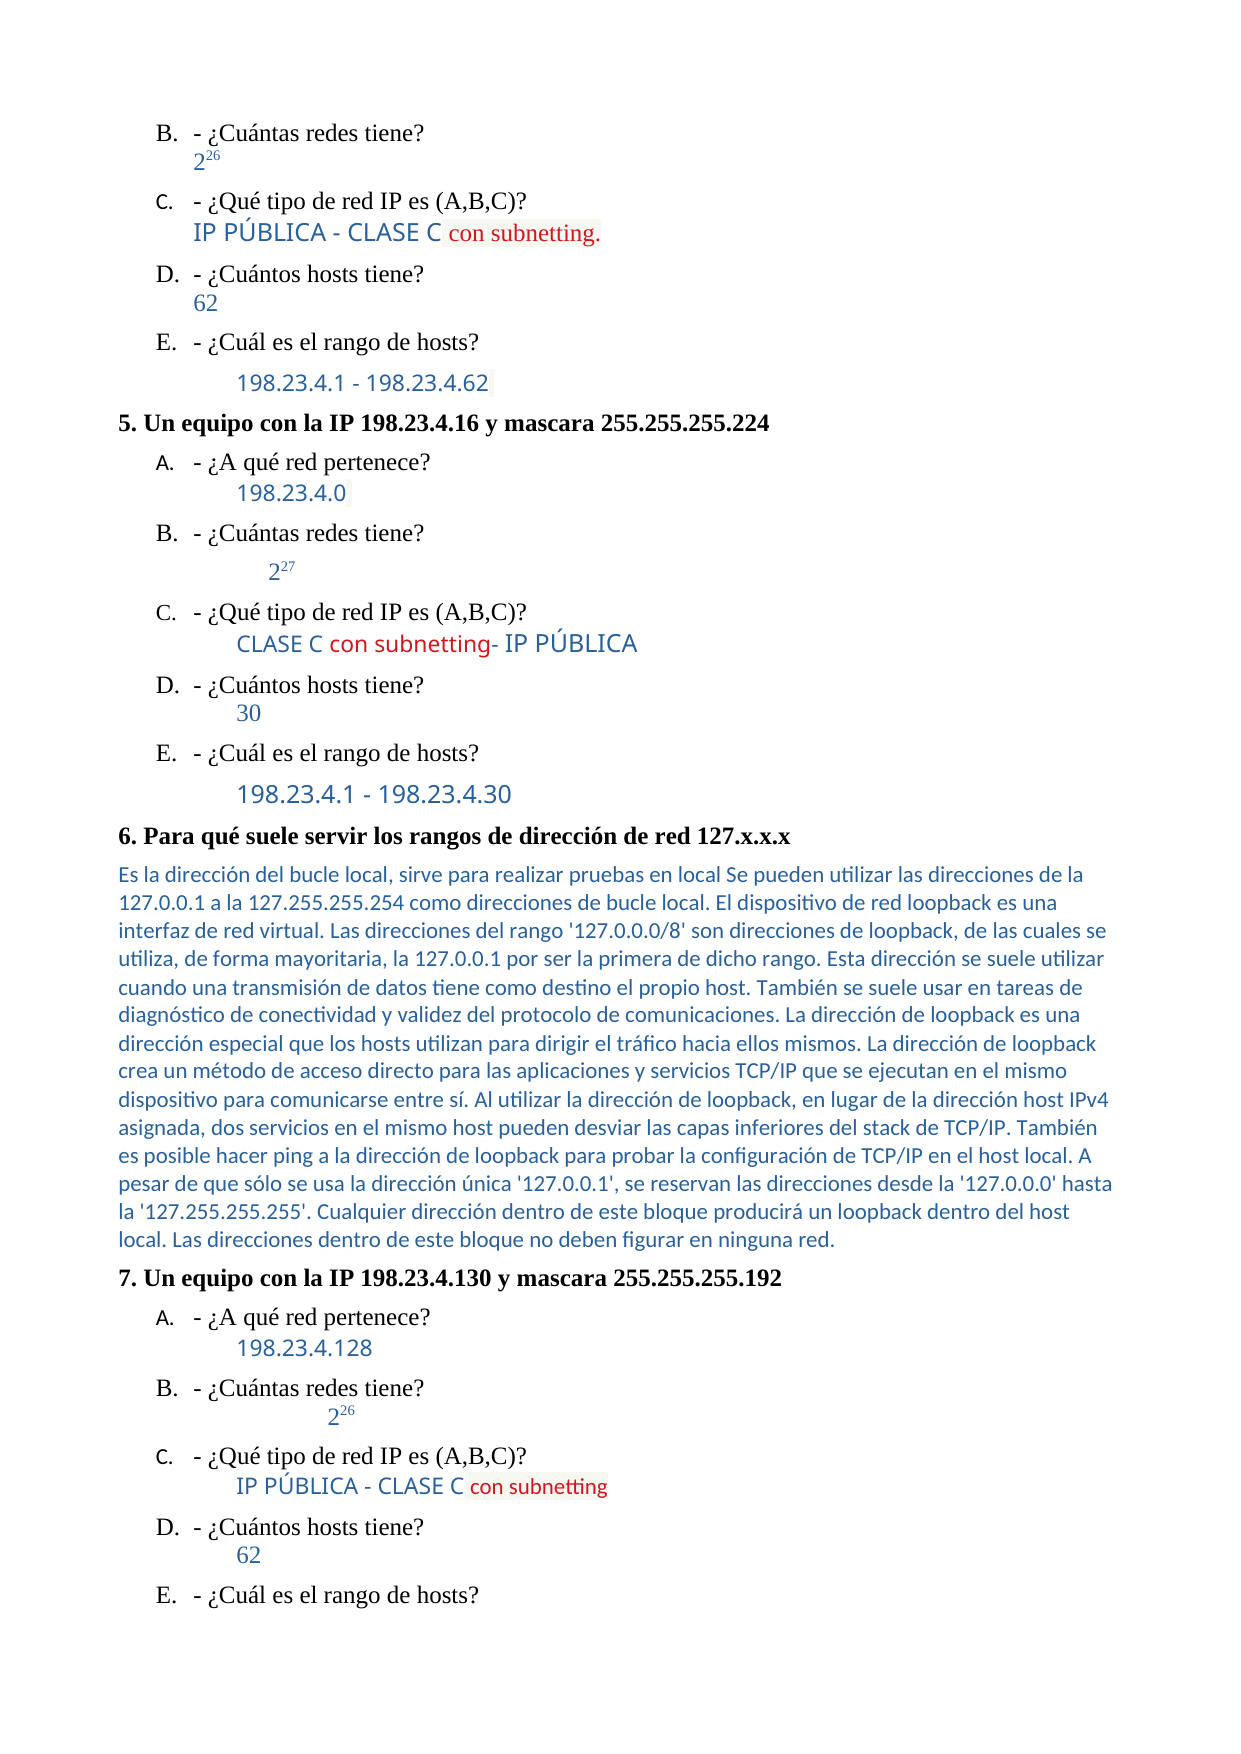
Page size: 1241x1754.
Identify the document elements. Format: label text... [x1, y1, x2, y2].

list - ¿Cuál es el rango de hosts? [156, 738, 1122, 766]
text 5. Un equipo con la IP 198.23.4.16 y mascara 255.255.255.224 [118, 408, 1122, 437]
list - ¿Cuántos hosts tiene? 62 [156, 259, 1122, 317]
list - ¿Qué tipo de red IP es (A,B,C)? IP PÚBLICA - CLASE C con subnetting [156, 1441, 1122, 1501]
text 198.23.4.1 - 198.23.4.30 [118, 777, 1122, 811]
list - ¿Cuál es el rango de hosts? [156, 327, 1122, 356]
text 6. Para qué suele servir los rangos de dirección de red 127.x.x.x [118, 821, 1122, 850]
list - ¿Cuál es el rango de hosts? [156, 1580, 1122, 1608]
list 227 [231, 557, 1122, 586]
list - ¿A qué red pertenece? 198.23.4.0 [156, 447, 1122, 508]
list - ¿Cuántas redes tiene? [156, 518, 1122, 547]
list - ¿Cuántos hosts tiene? 62 [156, 1512, 1122, 1569]
list - ¿Cuántos hosts tiene? 30 [156, 670, 1122, 727]
list - ¿Cuántas redes tiene? 226 [156, 1373, 1122, 1431]
list - ¿Cuántas redes tiene? 226 [156, 118, 1122, 176]
text 7. Un equipo con la IP 198.23.4.130 y mascara 255.255.255.192 [118, 1263, 1122, 1292]
text 198.23.4.1 - 198.23.4.62 [118, 367, 1122, 398]
list - ¿A qué red pertenece? 198.23.4.128 [156, 1302, 1122, 1363]
list - ¿Qué tipo de red IP es (A,B,C)? IP PÚBLICA - CLASE C con subnetting. [156, 186, 1122, 249]
list - ¿Qué tipo de red IP es (A,B,C)? CLASE C con subnetting- IP PÚBLICA [156, 597, 1122, 659]
text Es la dirección del bucle local, sirve para realizar pruebas en local Se pueden utilizar las direcciones de la 127.0.0.1 a la 127.255.255.254 como direcciones de bucle local. El dispositivo de red loopback es una interfaz de red virtual. Las direcciones del rango '127.0.0.0/8' son direcciones de loopback, de las cuales se utiliza, de forma mayoritaria, la 127.0.0.1 por ser la primera de dicho rango. Esta dirección se suele utilizar cuando una transmisión de datos tiene como destino el propio host. También se suele usar en tareas de diagnóstico de conectividad y validez del protocolo de comunicaciones. La dirección de loopback es una dirección especial que los hosts utilizan para dirigir el tráfico hacia ellos mismos. La dirección de loopback crea un método de acceso directo para las aplicaciones y servicios TCP/IP que se ejecutan en el mismo dispositivo para comunicarse entre sí. Al utilizar la dirección de loopback, en lugar de la dirección host IPv4 asignada, dos servicios en el mismo host pueden desviar las capas inferiores del stack de TCP/IP. También es posible hacer ping a la dirección de loopback para probar la configuración de TCP/IP en el host local. A pesar de que sólo se usa la dirección única '127.0.0.1', se reservan las direcciones desde la '127.0.0.0' hasta la '127.255.255.255'. Cualquier dirección dentro de este bloque producirá un loopback dentro del host local. Las direcciones dentro de este bloque no deben figurar en ninguna red. [118, 861, 1122, 1253]
